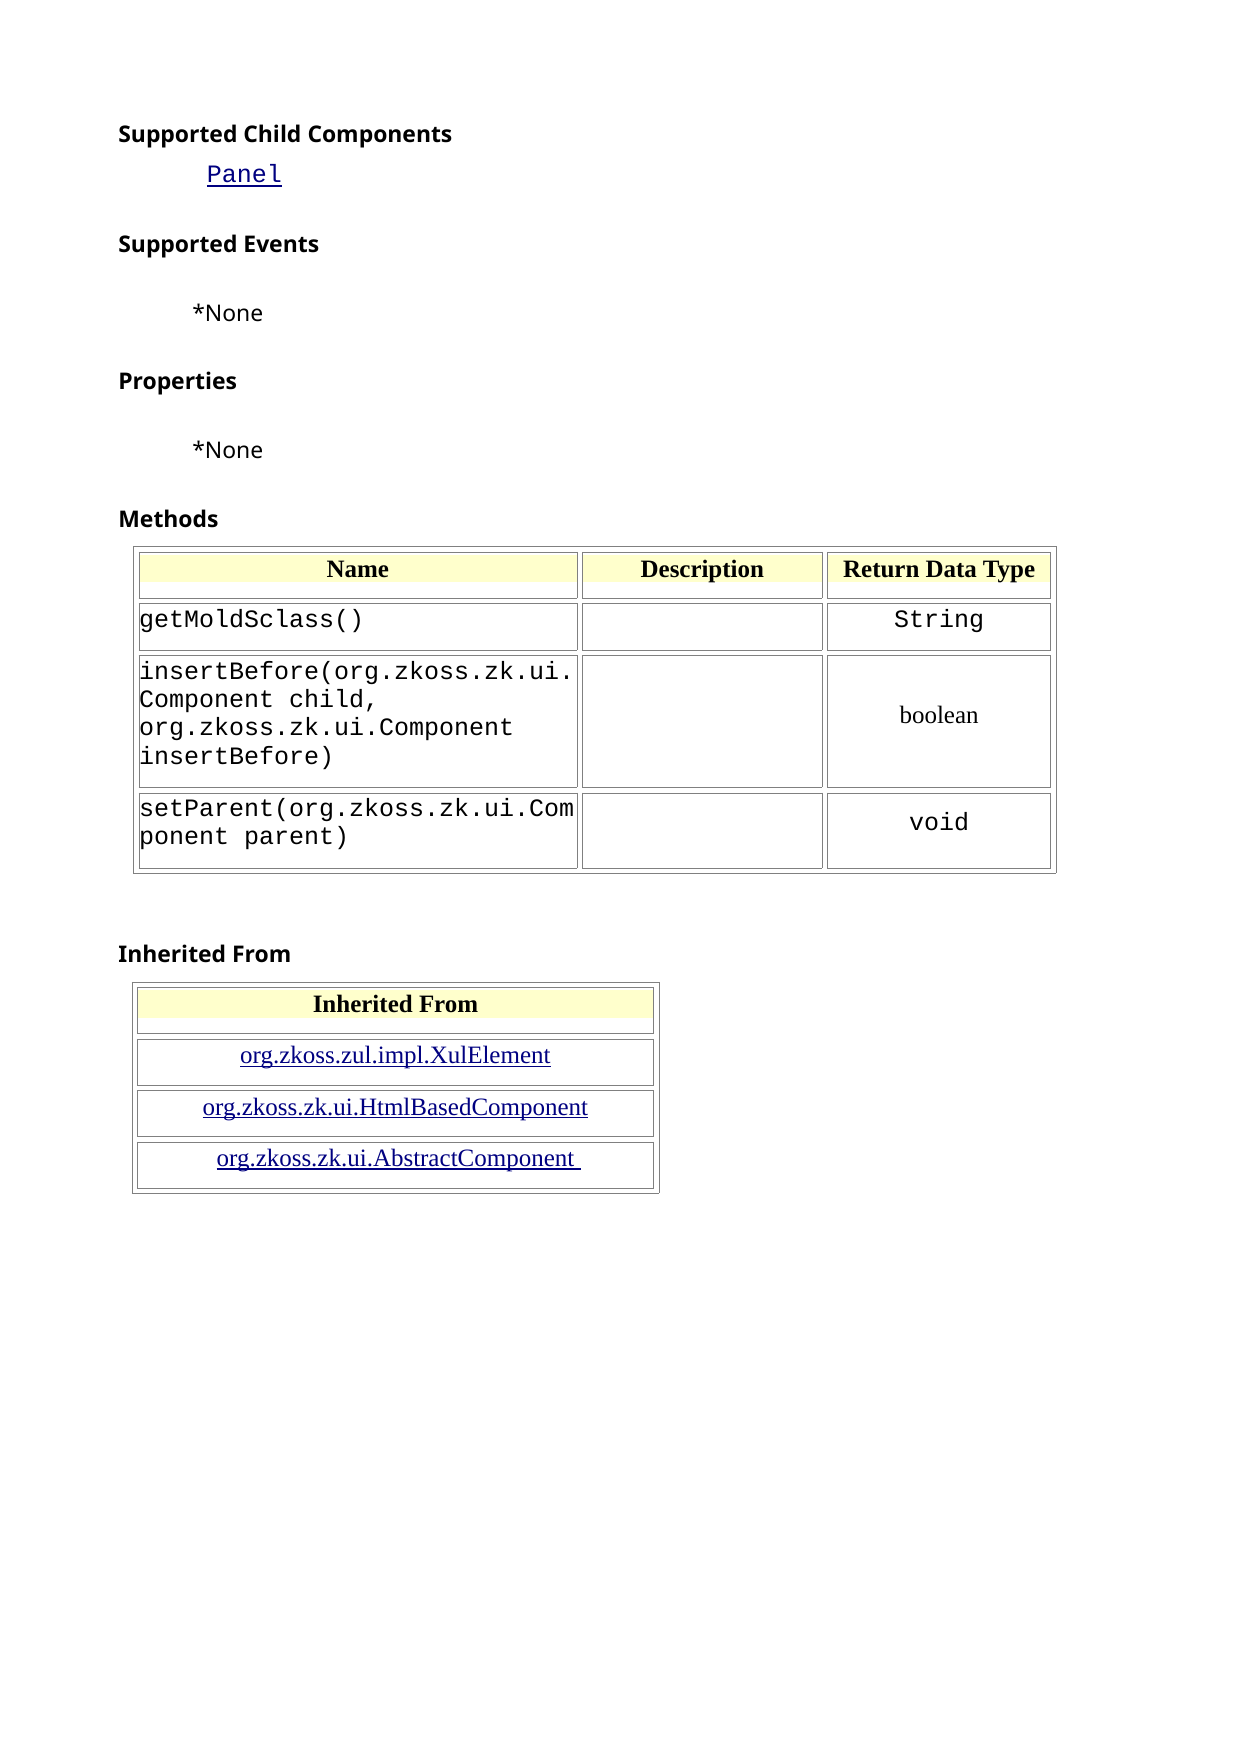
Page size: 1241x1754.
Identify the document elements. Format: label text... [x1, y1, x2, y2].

table_cell void [825, 787, 1053, 867]
table_header Inherited From [134, 983, 656, 1033]
text *None [118, 296, 1122, 328]
table_cell [580, 598, 825, 650]
table_cell setParent(org.zkoss.zk.ui.Component parent) [136, 787, 579, 867]
subtitle Supported Child Components [118, 118, 1122, 149]
table_cell boolean [825, 650, 1053, 787]
subtitle Supported Events [118, 228, 1122, 259]
table_cell [583, 604, 822, 650]
table_cell org.zkoss.zk.ui.HtmlBasedComponent [134, 1085, 656, 1136]
table_cell [583, 656, 822, 787]
subtitle Methods [118, 503, 1122, 534]
table_cell insertBefore(org.zkoss.zk.ui.Component child, org.zkoss.zk.ui.Component insertBefore) [136, 650, 579, 787]
table_cell [580, 650, 825, 787]
subtitle Inherited From [118, 938, 1122, 969]
table_cell String [825, 598, 1053, 650]
table_cell [580, 787, 825, 867]
subtitle Properties [118, 365, 1122, 396]
table_cell org.zkoss.zul.impl.XulElement [134, 1033, 656, 1085]
table_cell getMoldSclass() [136, 598, 579, 650]
table_header Description [580, 547, 825, 598]
table_cell org.zkoss.zk.ui.AbstractComponent [134, 1136, 656, 1188]
table_cell [583, 794, 822, 867]
table_header Name [136, 547, 579, 598]
table_header Return Data Type [825, 547, 1053, 598]
text Panel [207, 162, 1122, 190]
text *None [118, 434, 1122, 465]
